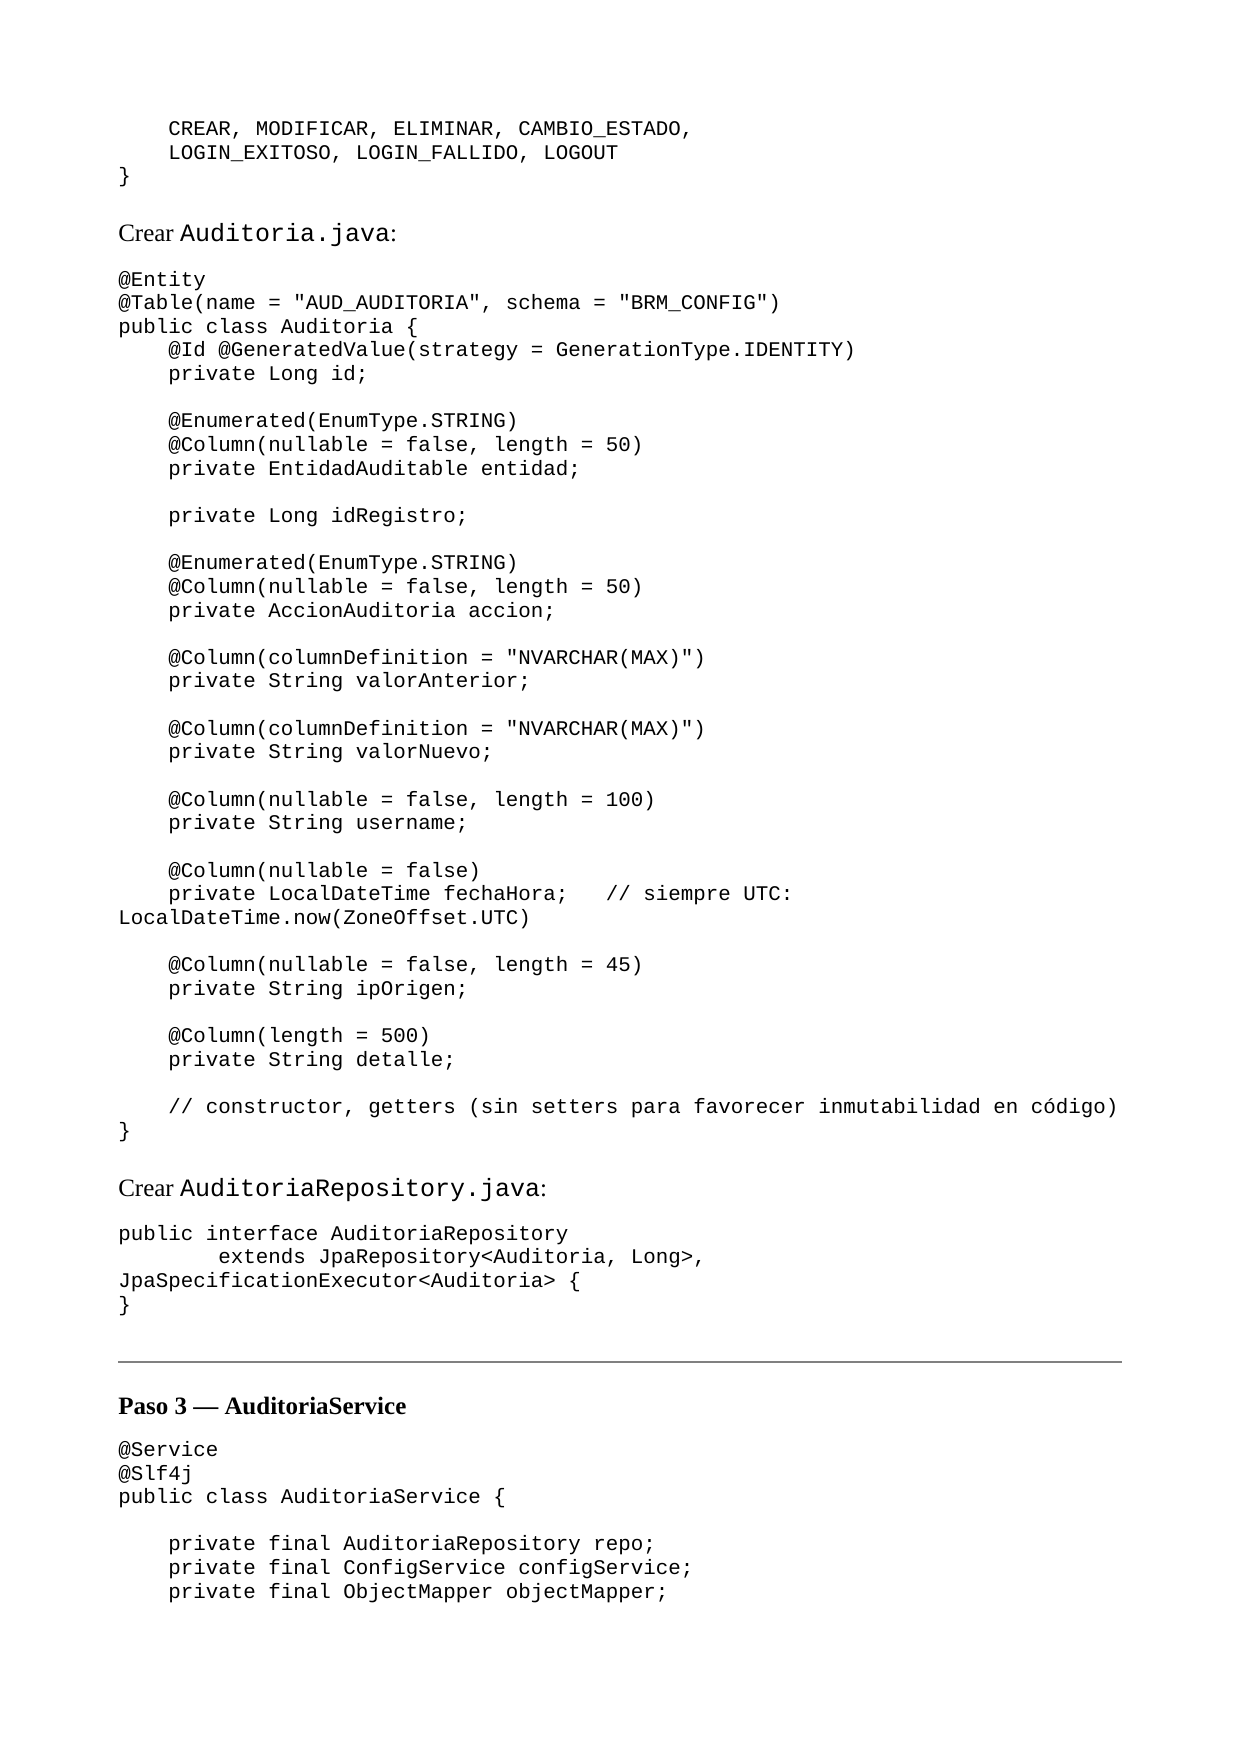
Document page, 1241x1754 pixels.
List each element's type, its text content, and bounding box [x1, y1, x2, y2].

text public interface AuditoriaRepository extends JpaRepository<Auditoria, Long>, JpaSpecificationExecutor<Auditoria> { } [118, 1223, 1122, 1317]
text Paso 3 — AuditoriaService [118, 1391, 1122, 1420]
text Crear AuditoriaRepository.java: [118, 1173, 1122, 1204]
text @Service @Slf4j public class AuditoriaService { private final AuditoriaRepository repo; private final ConfigService configService; private final ObjectMapper objectMapper; [118, 1439, 1122, 1628]
text CREAR, MODIFICAR, ELIMINAR, CAMBIO_ESTADO, LOGIN_EXITOSO, LOGIN_FALLIDO, LOGOUT } [118, 118, 1122, 189]
text @Entity @Table(name = "AUD_AUDITORIA", schema = "BRM_CONFIG") public class Auditoria { @Id @GeneratedValue(strategy = GenerationType.IDENTITY) private Long id; @Enumerated(EnumType.STRING) @Column(nullable = false, length = 50) private EntidadAuditable entidad; private Long idRegistro; @Enumerated(EnumType.STRING) @Column(nullable = false, length = 50) private AccionAuditoria accion; @Column(columnDefinition = "NVARCHAR(MAX)") private String valorAnterior; @Column(columnDefinition = "NVARCHAR(MAX)") private String valorNuevo; @Column(nullable = false, length = 100) private String username; @Column(nullable = false) private LocalDateTime fechaHora; // siempre UTC: LocalDateTime.now(ZoneOffset.UTC) @Column(nullable = false, length = 45) private String ipOrigen; @Column(length = 500) private String detalle; // constructor, getters (sin setters para favorecer inmutabilidad en código) } [118, 268, 1122, 1143]
text Crear Auditoria.java: [118, 218, 1122, 249]
